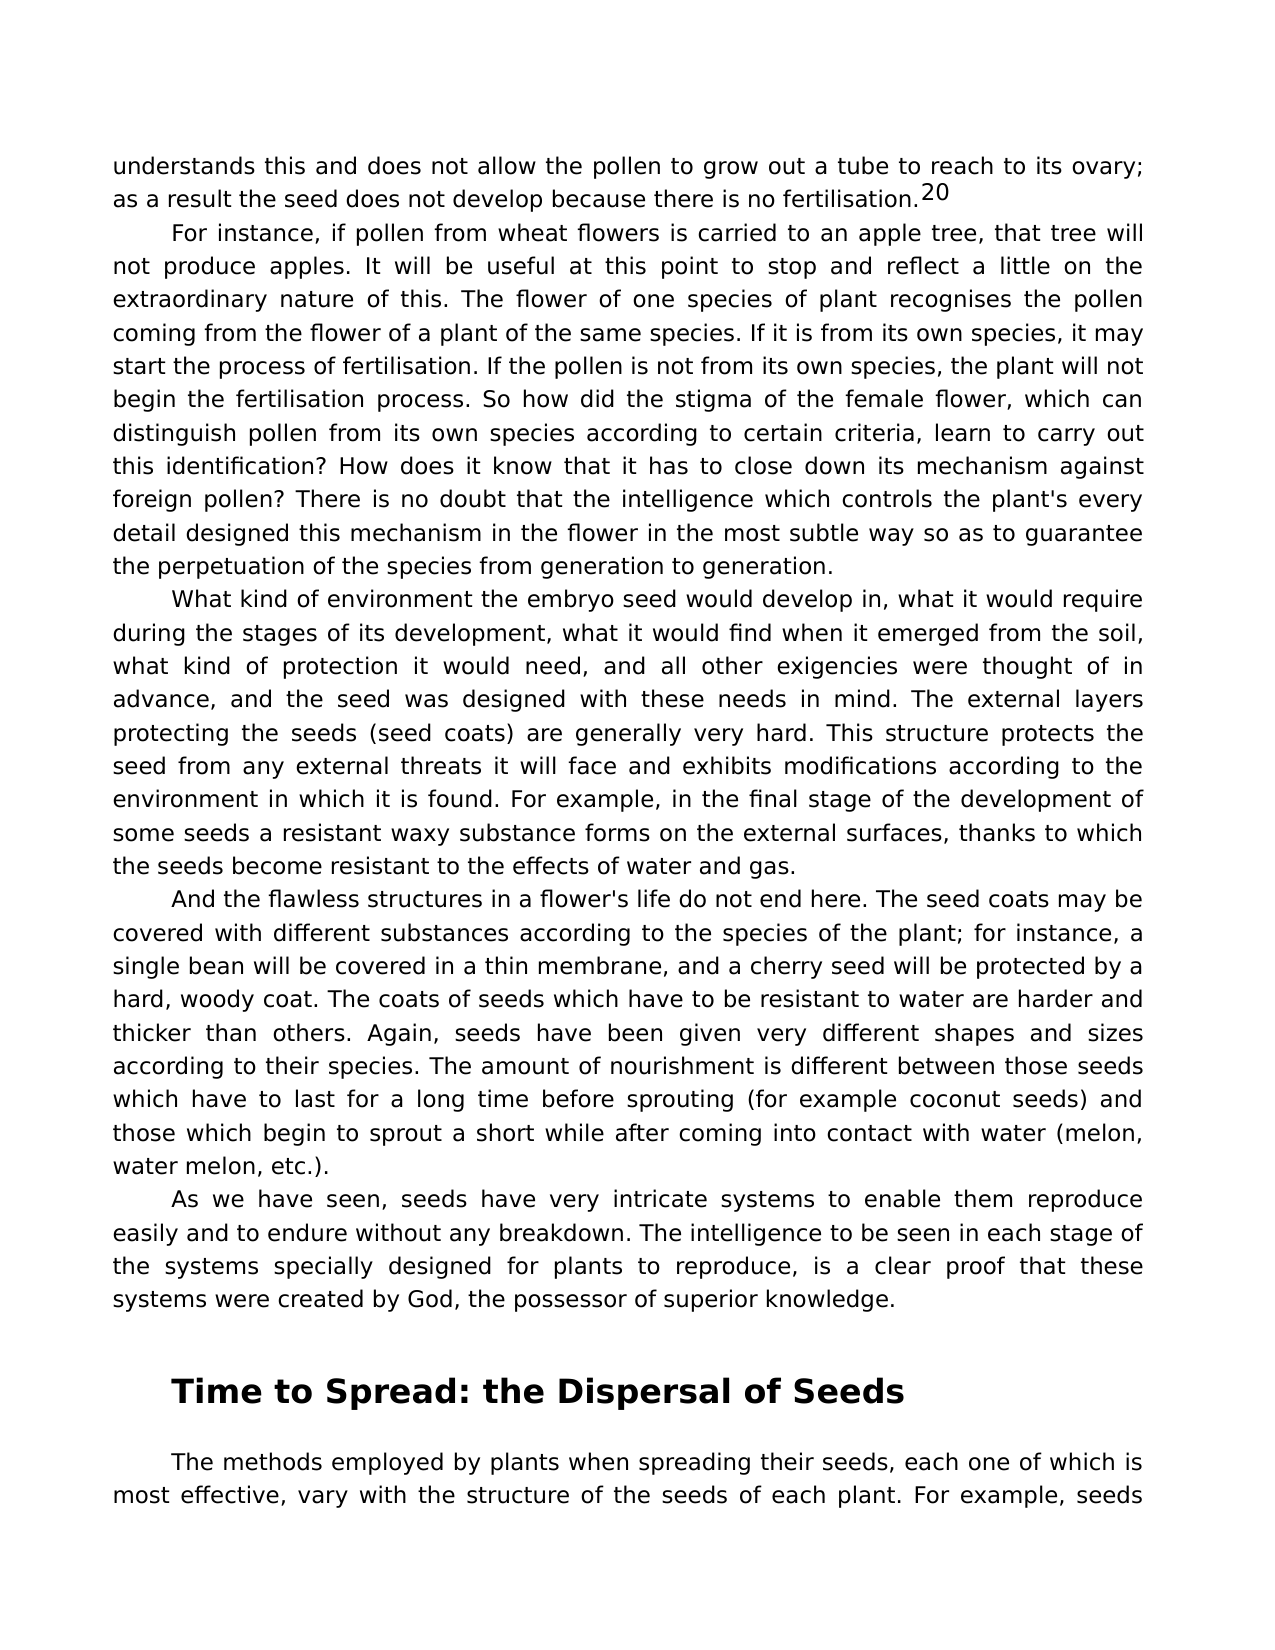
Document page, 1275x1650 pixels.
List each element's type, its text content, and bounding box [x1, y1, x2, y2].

text As we have seen, seeds have very intricate systems to enable them reproduce easily and to endure without any breakdown. The intelligence to be seen in each stage of the systems specially designed for plants to reproduce, is a clear proof that these systems were created by God, the possessor of superior knowledge. [112, 1181, 1145, 1314]
text understands this and does not allow the pollen to grow out a tube to reach to its ovary; as a result the seed does not develop because there is no fertilisation.20 [112, 148, 1145, 214]
text The methods employed by plants when spreading their seeds, each one of which is most effective, vary with the structure of the seeds of each plant. For example, seeds [112, 1443, 1145, 1510]
text For instance, if pollen from wheat flowers is carried to an apple tree, that tree will not produce apples. It will be useful at this point to stop and reflect a little on the extraordinary nature of this. The flower of one species of plant recognises the pollen coming from the flower of a plant of the same species. If it is from its own species, it may start the process of fertilisation. If the pollen is not from its own species, the plant will not begin the fertilisation process. So how did the stigma of the female flower, which can distinguish pollen from its own species according to certain criteria, learn to carry out this identification? How does it know that it has to close down its mechanism against foreign pollen? There is no doubt that the intelligence which controls the plant's every detail designed this mechanism in the flower in the most subtle way so as to guarantee the perpetuation of the species from generation to generation. [112, 214, 1145, 581]
text And the flawless structures in a flower's life do not end here. The seed coats may be covered with different substances according to the species of the plant; for instance, a single bean will be covered in a thin membrane, and a cherry seed will be protected by a hard, woody coat. The coats of seeds which have to be resistant to water are harder and thicker than others. Again, seeds have been given very different shapes and sizes according to their species. The amount of nourishment is different between those seeds which have to last for a long time before sprouting (for example coconut seeds) and those which begin to sprout a short while after coming into contact with water (melon, water melon, etc.). [112, 881, 1145, 1181]
text What kind of environment the embryo seed would develop in, what it would require during the stages of its development, what it would find when it emerged from the soil, what kind of protection it would need, and all other exigencies were thought of in advance, and the seed was designed with these needs in mind. The external layers protecting the seeds (seed coats) are generally very hard. This structure protects the seed from any external threats it will face and exhibits modifications according to the environment in which it is found. For example, in the final stage of the development of some seeds a resistant waxy substance forms on the external surfaces, thanks to which the seeds become resistant to the effects of water and gas. [112, 581, 1145, 881]
text Time to Spread: the Dispersal of Seeds [112, 1379, 1145, 1410]
